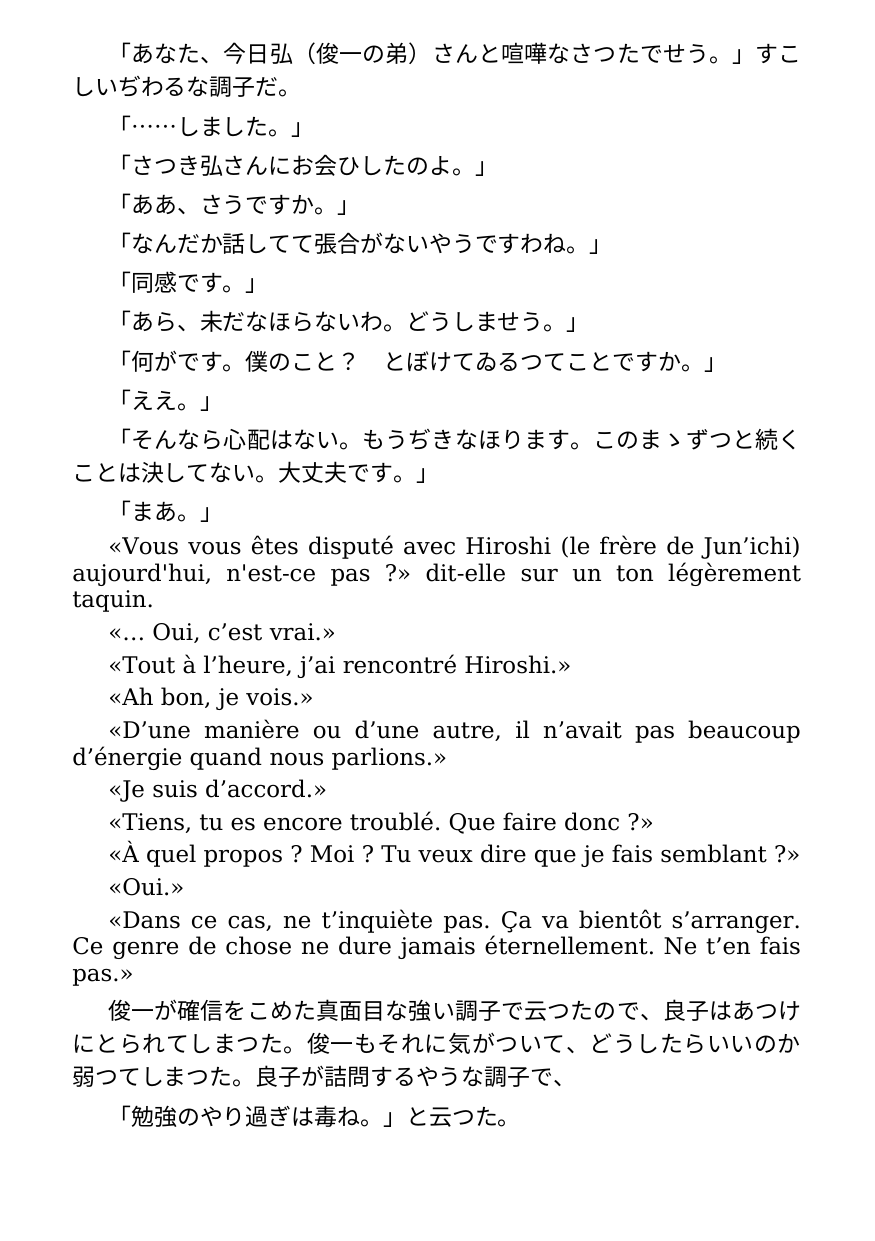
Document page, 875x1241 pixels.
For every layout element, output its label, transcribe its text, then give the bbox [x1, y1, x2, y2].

text 「ええ。」 [72, 383, 802, 416]
text «Tiens, tu es encore troublé. Que faire donc ?» [72, 809, 802, 836]
text «À quel propos ? Moi ? Tu veux dire que je fais semblant ?» [72, 842, 802, 868]
text 「あら、未だなほらないわ。どうしませう。」 [72, 304, 802, 337]
text 「同感です。」 [72, 265, 802, 298]
text 「まあ。」 [72, 494, 802, 527]
text 「さつき弘さんにお会ひしたのよ。」 [72, 148, 802, 181]
text «D’une manière ou d’une autre, il n’avait pas beaucoup d’énergie quand nous parlions.» [72, 717, 802, 770]
text «Tout à l’heure, j’ai rencontré Hiroshi.» [72, 652, 802, 678]
text 「勉強のやり過ぎは毒ね。」と云つた。 [72, 1098, 802, 1132]
text 「何がです。僕のこと？ とぼけてゐるつてことですか。」 [72, 343, 802, 377]
text 「ああ、さうですか。」 [72, 187, 802, 220]
text 「なんだか話してて張合がないやうですわね。」 [72, 226, 802, 259]
text «Oui.» [72, 874, 802, 901]
text «Je suis d’accord.» [72, 776, 802, 803]
text 「あなた、今日弘（俊一の弟）さんと喧嘩なさつたでせう。」すこしいぢわるな調子だ。 [72, 36, 802, 102]
text 俊一が確信をこめた真面目な強い調子で云つたので、良子はあつけにとられてしまつた。俊一もそれに気がついて、どうしたらいいのか弱つてしまつた。良子が詰問するやうな調子で、 [72, 993, 802, 1092]
text 「……しました。」 [72, 108, 802, 142]
text «Vous vous êtes disputé avec Hiroshi (le frère de Jun’ichi) aujourd'hui, n'est-ce pas ?» dit-elle sur un ton légèrement taquin. [72, 533, 802, 613]
text 「そんなら心配はない。もうぢきなほります。このまゝずつと続くことは決してない。大丈夫です。」 [72, 422, 802, 488]
text «Dans ce cas, ne t’inquiète pas. Ça va bientôt s’arranger. Ce genre de chose ne dure jamais éternellement. Ne t’en fais pas.» [72, 907, 802, 987]
text «Ah bon, je vois.» [72, 684, 802, 711]
text «… Oui, c’est vrai.» [72, 619, 802, 646]
